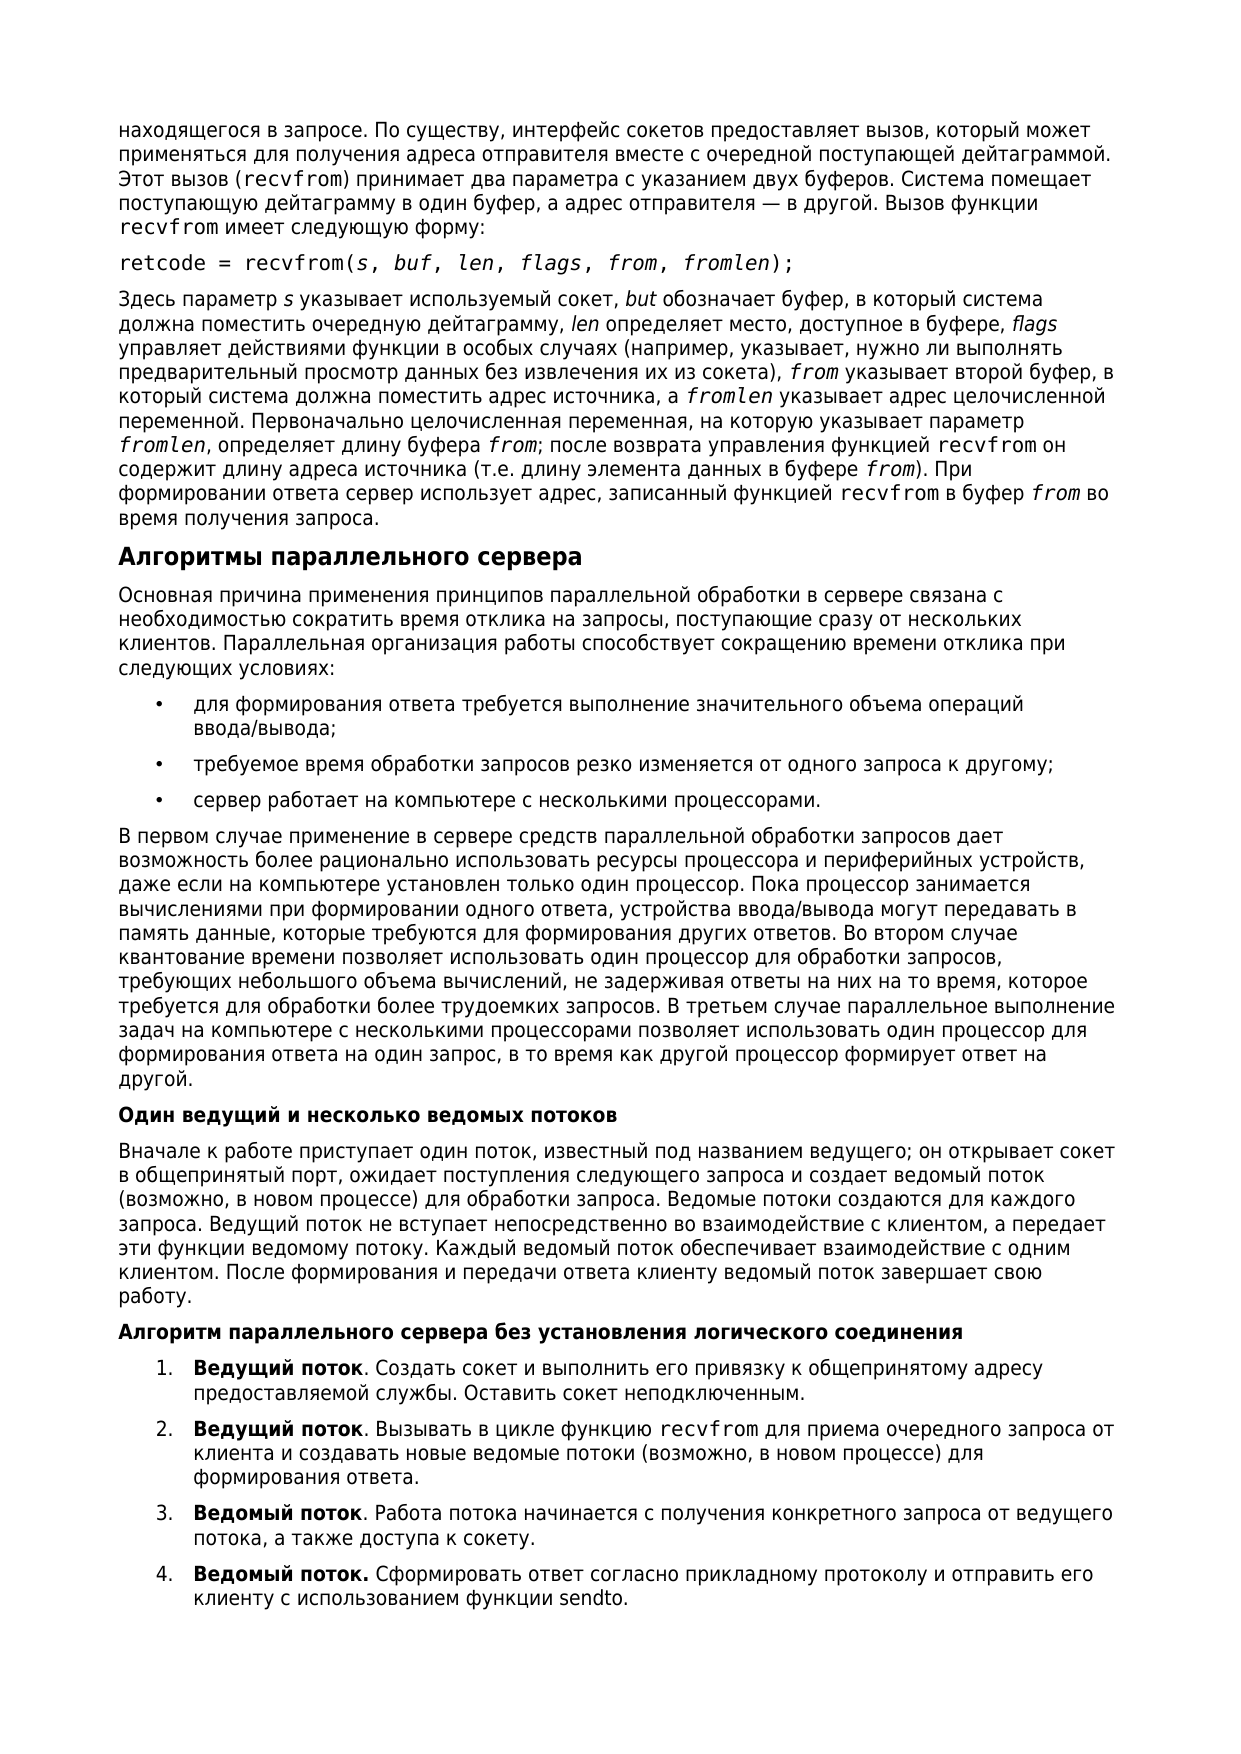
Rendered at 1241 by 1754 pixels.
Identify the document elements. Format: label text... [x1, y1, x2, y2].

list Ведущий поток. Вызывать в цикле функцию recvfrom для приема очередного запроса от клиента и создавать новые ведомые потоки (возможно, в новом процессе) для формирования ответа. [156, 1417, 1122, 1489]
list требуемое время обработки запросов резко изменяется от одного запроса к другому; [156, 752, 1122, 776]
text Здесь параметр s указывает используемый сокет, but обозначает буфер, в который система должна поместить очередную дейтаграмму, len определяет место, доступное в буфере, flags управляет действиями функции в особых случаях (например, указывает, нужно ли выполнять предварительный просмотр данных без извлечения их из сокета), from указывает второй буфер, в который система должна поместить адрес источника, a fromlen указывает адрес целочисленной переменной. Первоначально целочисленная переменная, на которую указывает параметр fromlen, определяет длину буфера from; после возврата управления функцией recvfrom он содержит длину адреса источника (т.е. длину элемента данных в буфере from). При формировании ответа сервер использует адрес, записанный функцией recvfrom в буфер from во время получения запроса. [118, 287, 1122, 530]
text Основная причина применения принципов параллельной обработки в сервере связана с необходимостью сократить время отклика на запросы, поступающие сразу от нескольких клиентов. Параллельная организация работы способствует сокращению времени отклика при следующих условиях: [118, 583, 1122, 680]
text находящегося в запросе. По существу, интерфейс сокетов предоставляет вызов, который может применяться для получения адреса отправителя вместе с очередной поступающей дейтаграммой. Этот вызов (recvfrom) принимает два параметра с указанием двух буферов. Система помещает поступающую дейтаграмму в один буфер, а адрес отправителя — в другой. Вызов функции recvfrom имеет следующую форму: [118, 118, 1122, 239]
text В первом случае применение в сервере средств параллельной обработки запросов дает возможность более рационально использовать ресурсы процессора и периферийных устройств, даже если на компьютере установлен только один процессор. Пока процессор занимается вычислениями при формировании одного ответа, устройства ввода/вывода могут передавать в память данные, которые требуются для формирования других ответов. Во втором случае квантование времени позволяет использовать один процессор для обработки запросов, требующих небольшого объема вычислений, не задерживая ответы на них на то время, которое требуется для обработки более трудоемких запросов. В третьем случае параллельное выполнение задач на компьютере с несколькими процессорами позволяет использовать один процессор для формирования ответа на один запрос, в то время как другой процессор формирует ответ на другой. [118, 824, 1122, 1091]
text Алгоритм параллельного сервера без установления логического соединения [118, 1320, 1122, 1345]
text Вначале к работе приступает один поток, известный под названием ведущего; он открывает сокет в общепринятый порт, ожидает поступления следующего запроса и создает ведомый поток (возможно, в новом процессе) для обработки запроса. Ведомые потоки создаются для каждого запроса. Ведущий поток не вступает непосредственно во взаимодействие с клиентом, а передает эти функции ведомому потоку. Каждый ведомый поток обеспечивает взаимодействие с одним клиентом. После формирования и передачи ответа клиенту ведомый поток завершает свою работу. [118, 1139, 1122, 1309]
text retcode = recvfrom(s, buf, len, flags, from, fromlen); [118, 251, 1122, 276]
list для формирования ответа требуется выполнение значительного объема операций ввода/вывода; [156, 692, 1122, 740]
text Алгоритмы параллельного сервера [118, 542, 1122, 571]
list сервер работает на компьютере с несколькими процессорами. [156, 788, 1122, 812]
text Один ведущий и несколько ведомых потоков [118, 1103, 1122, 1127]
list Ведомый поток. Работа потока начинается с получения конкретного запроса от ведущего потока, а также доступа к сокету. [156, 1501, 1122, 1550]
list Ведомый поток. Сформировать ответ согласно прикладному протоколу и отправить его клиенту с использованием функции sendto. [156, 1562, 1122, 1610]
list Ведущий поток. Создать сокет и выполнить его привязку к общепринятому адресу предоставляемой службы. Оставить сокет неподключенным. [156, 1356, 1122, 1405]
